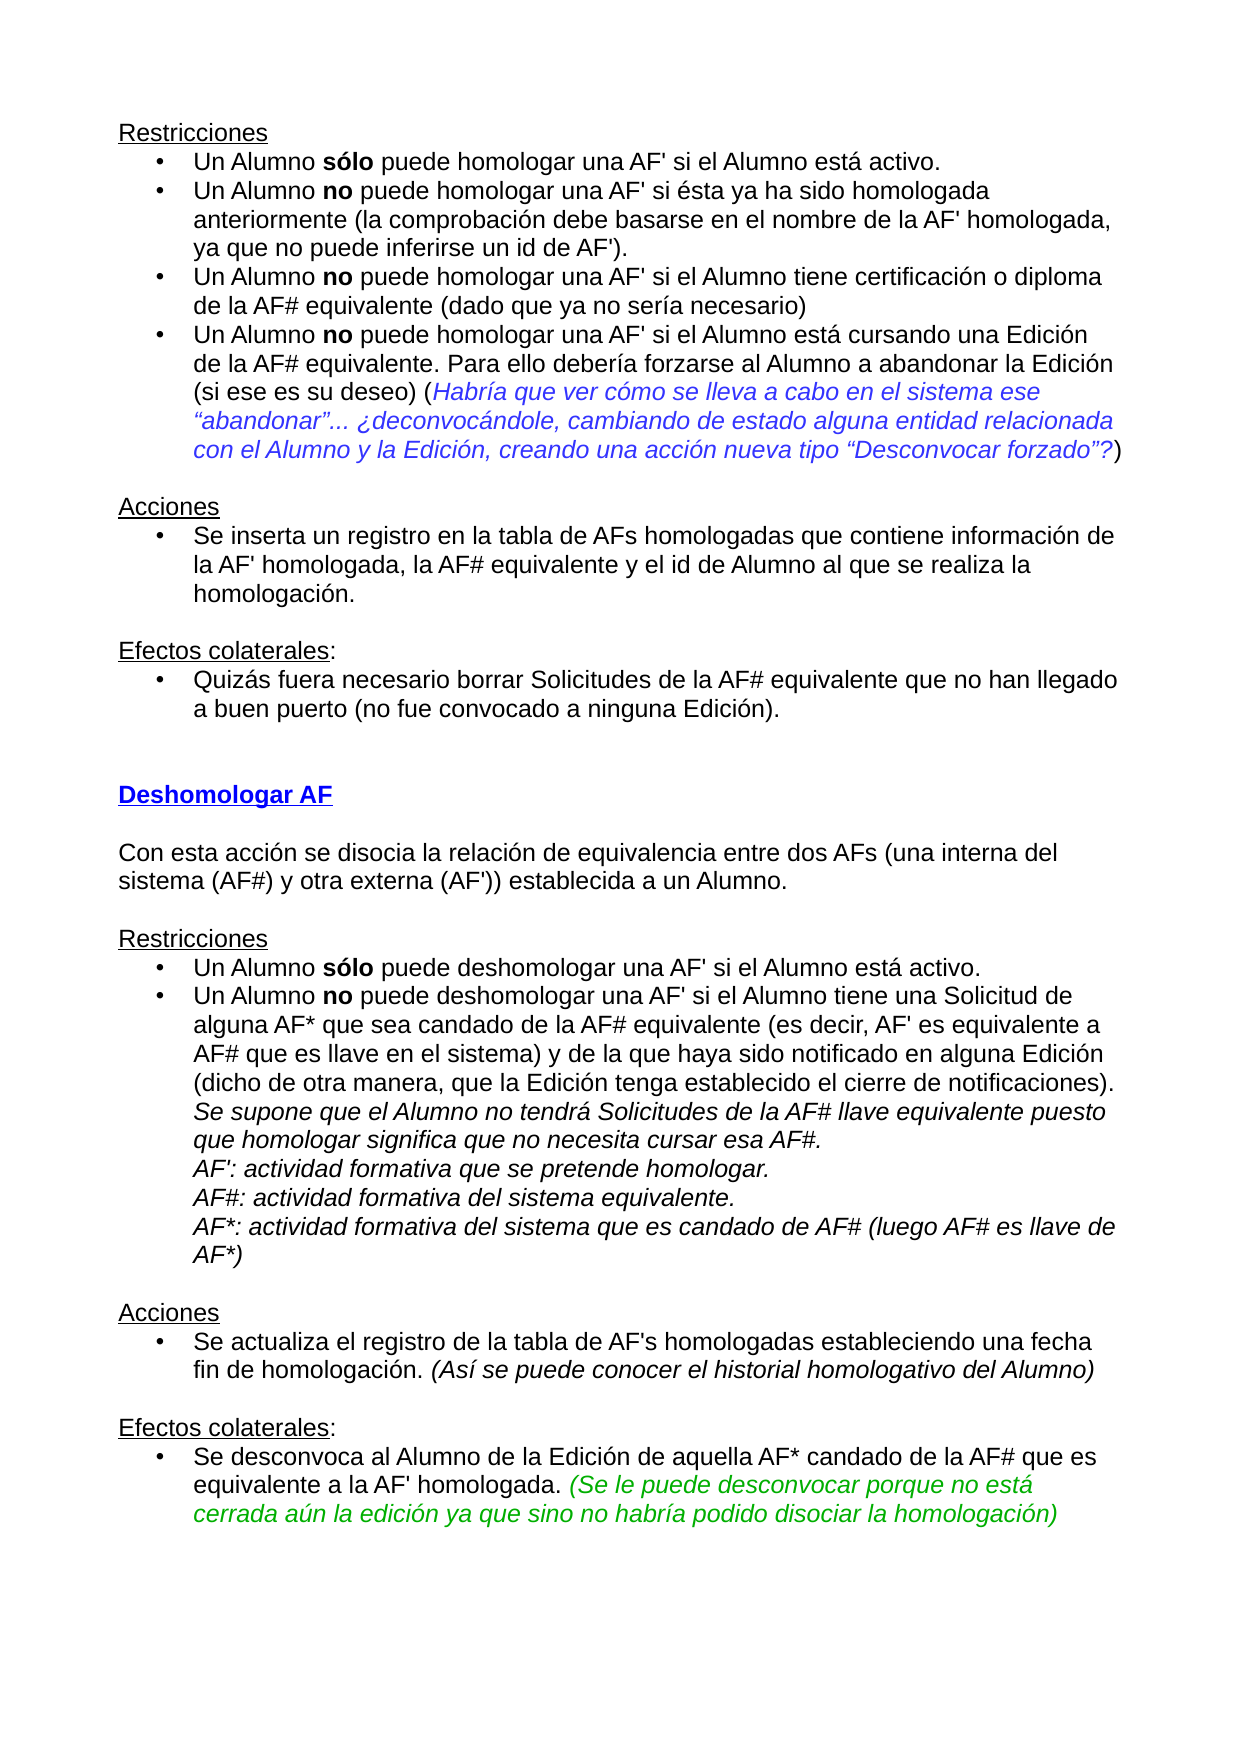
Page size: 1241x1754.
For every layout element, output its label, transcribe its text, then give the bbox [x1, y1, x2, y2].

text Restricciones [118, 118, 1122, 147]
list Un Alumno no puede homologar una AF' si ésta ya ha sido homologada anteriormente (la comprobación debe basarse en el nombre de la AF' homologada, ya que no puede inferirse un id de AF'). [156, 176, 1122, 262]
list Un Alumno no puede homologar una AF' si el Alumno está cursando una Edición de la AF# equivalente. Para ello debería forzarse al Alumno a abandonar la Edición (si ese es su deseo) (Habría que ver cómo se lleva a cabo en el sistema ese “abandonar”... ¿deconvocándole, cambiando de estado alguna entidad relacionada con el Alumno y la Edición, creando una acción nueva tipo “Desconvocar forzado”?) [156, 320, 1122, 463]
list Se desconvoca al Alumno de la Edición de aquella AF* candado de la AF# que es equivalente a la AF' homologada. (Se le puede desconvocar porque no está cerrada aún la edición ya que sino no habría podido disociar la homologación) [156, 1442, 1122, 1528]
text Deshomologar AF [118, 780, 1122, 809]
list Un Alumno no puede deshomologar una AF' si el Alumno tiene una Solicitud de alguna AF* que sea candado de la AF# equivalente (es decir, AF' es equivalente a AF# que es llave en el sistema) y de la que haya sido notificado en alguna Edición (dicho de otra manera, que la Edición tenga establecido el cierre de notificaciones). Se supone que el Alumno no tendrá Solicitudes de la AF# llave equivalente puesto que homologar significa que no necesita cursar esa AF#. AF': actividad formativa que se pretende homologar. AF#: actividad formativa del sistema equivalente. AF*: actividad formativa del sistema que es candado de AF# (luego AF# es llave de AF*) [156, 981, 1122, 1269]
list Quizás fuera necesario borrar Solicitudes de la AF# equivalente que no han llegado a buen puerto (no fue convocado a ninguna Edición). [156, 665, 1122, 722]
list Un Alumno no puede homologar una AF' si el Alumno tiene certificación o diploma de la AF# equivalente (dado que ya no sería necesario) [156, 262, 1122, 320]
text Efectos colaterales: [118, 1413, 1122, 1442]
list Se actualiza el registro de la tabla de AF's homologadas estableciendo una fecha fin de homologación. (Así se puede conocer el historial homologativo del Alumno) [156, 1326, 1122, 1384]
list Un Alumno sólo puede deshomologar una AF' si el Alumno está activo. [156, 952, 1122, 981]
text Efectos colaterales: [118, 636, 1122, 665]
text Acciones [118, 1298, 1122, 1326]
text Restricciones [118, 924, 1122, 952]
text Con esta acción se disocia la relación de equivalencia entre dos AFs (una interna del sistema (AF#) y otra externa (AF')) establecida a un Alumno. [118, 837, 1122, 895]
list Un Alumno sólo puede homologar una AF' si el Alumno está activo. [156, 147, 1122, 176]
text Acciones [118, 492, 1122, 521]
list Se inserta un registro en la tabla de AFs homologadas que contiene información de la AF' homologada, la AF# equivalente y el id de Alumno al que se realiza la homologación. [156, 521, 1122, 607]
